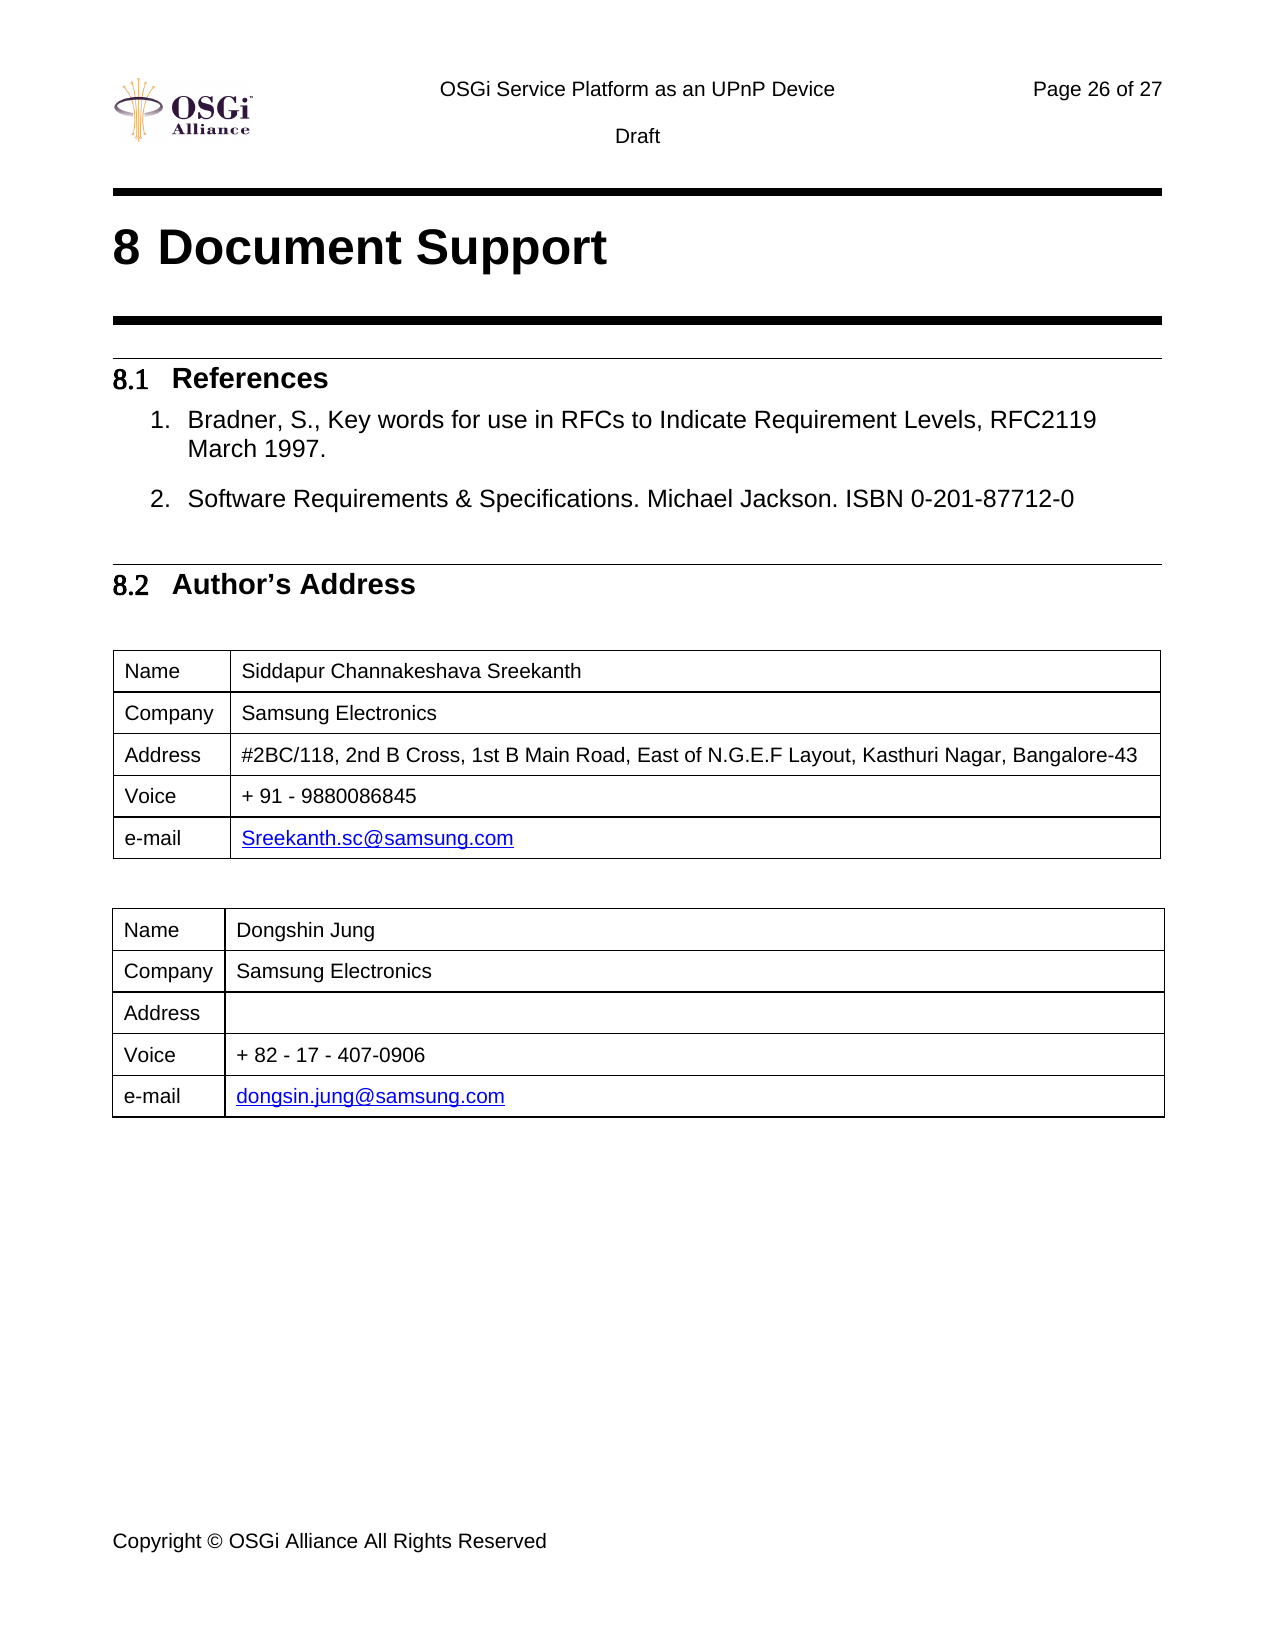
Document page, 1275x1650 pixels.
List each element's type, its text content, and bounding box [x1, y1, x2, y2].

table_cell e-mail [113, 1076, 224, 1116]
list Bradner, S., Key words for use in RFCs to Indicate Requirement Levels, RFC2119 March 1997. [150, 406, 1162, 463]
list Software Requirements & Specifications. Michael Jackson. ISBN 0-201-87712-0 [150, 484, 1162, 513]
subtitle Author’s Address [112, 565, 1162, 601]
table_cell Address [114, 734, 230, 775]
subtitle Document Support [112, 189, 1162, 325]
table_cell Address [113, 993, 224, 1033]
table_cell + 82 - 17 - 407-0906 [226, 1034, 1164, 1075]
picture [114, 78, 253, 142]
table_cell #2BC/118, 2nd B Cross, 1st B Main Road, East of N.G.E.F Layout, Kasthuri Nagar, Bangalore-43 [231, 734, 1160, 775]
table_cell e-mail [114, 818, 230, 858]
table_header Name [114, 651, 230, 691]
table_cell Samsung Electronics [231, 693, 1160, 733]
table_cell + 91 - 9880086845 [231, 776, 1160, 816]
table_cell [226, 993, 1164, 1033]
table_cell dongsin.jung@samsung.com [226, 1076, 1164, 1116]
table_header Name [113, 909, 224, 950]
table_cell Company [113, 951, 224, 991]
table_header Siddapur Channakeshava Sreekanth [231, 651, 1160, 691]
table_cell Voice [114, 776, 230, 816]
subtitle References [112, 359, 1162, 395]
table_cell Sreekanth.sc@samsung.com [231, 818, 1160, 858]
table_cell Company [114, 693, 230, 733]
table_cell Samsung Electronics [226, 951, 1164, 991]
table_header Dongshin Jung [226, 909, 1164, 950]
table_cell Voice [113, 1034, 224, 1075]
